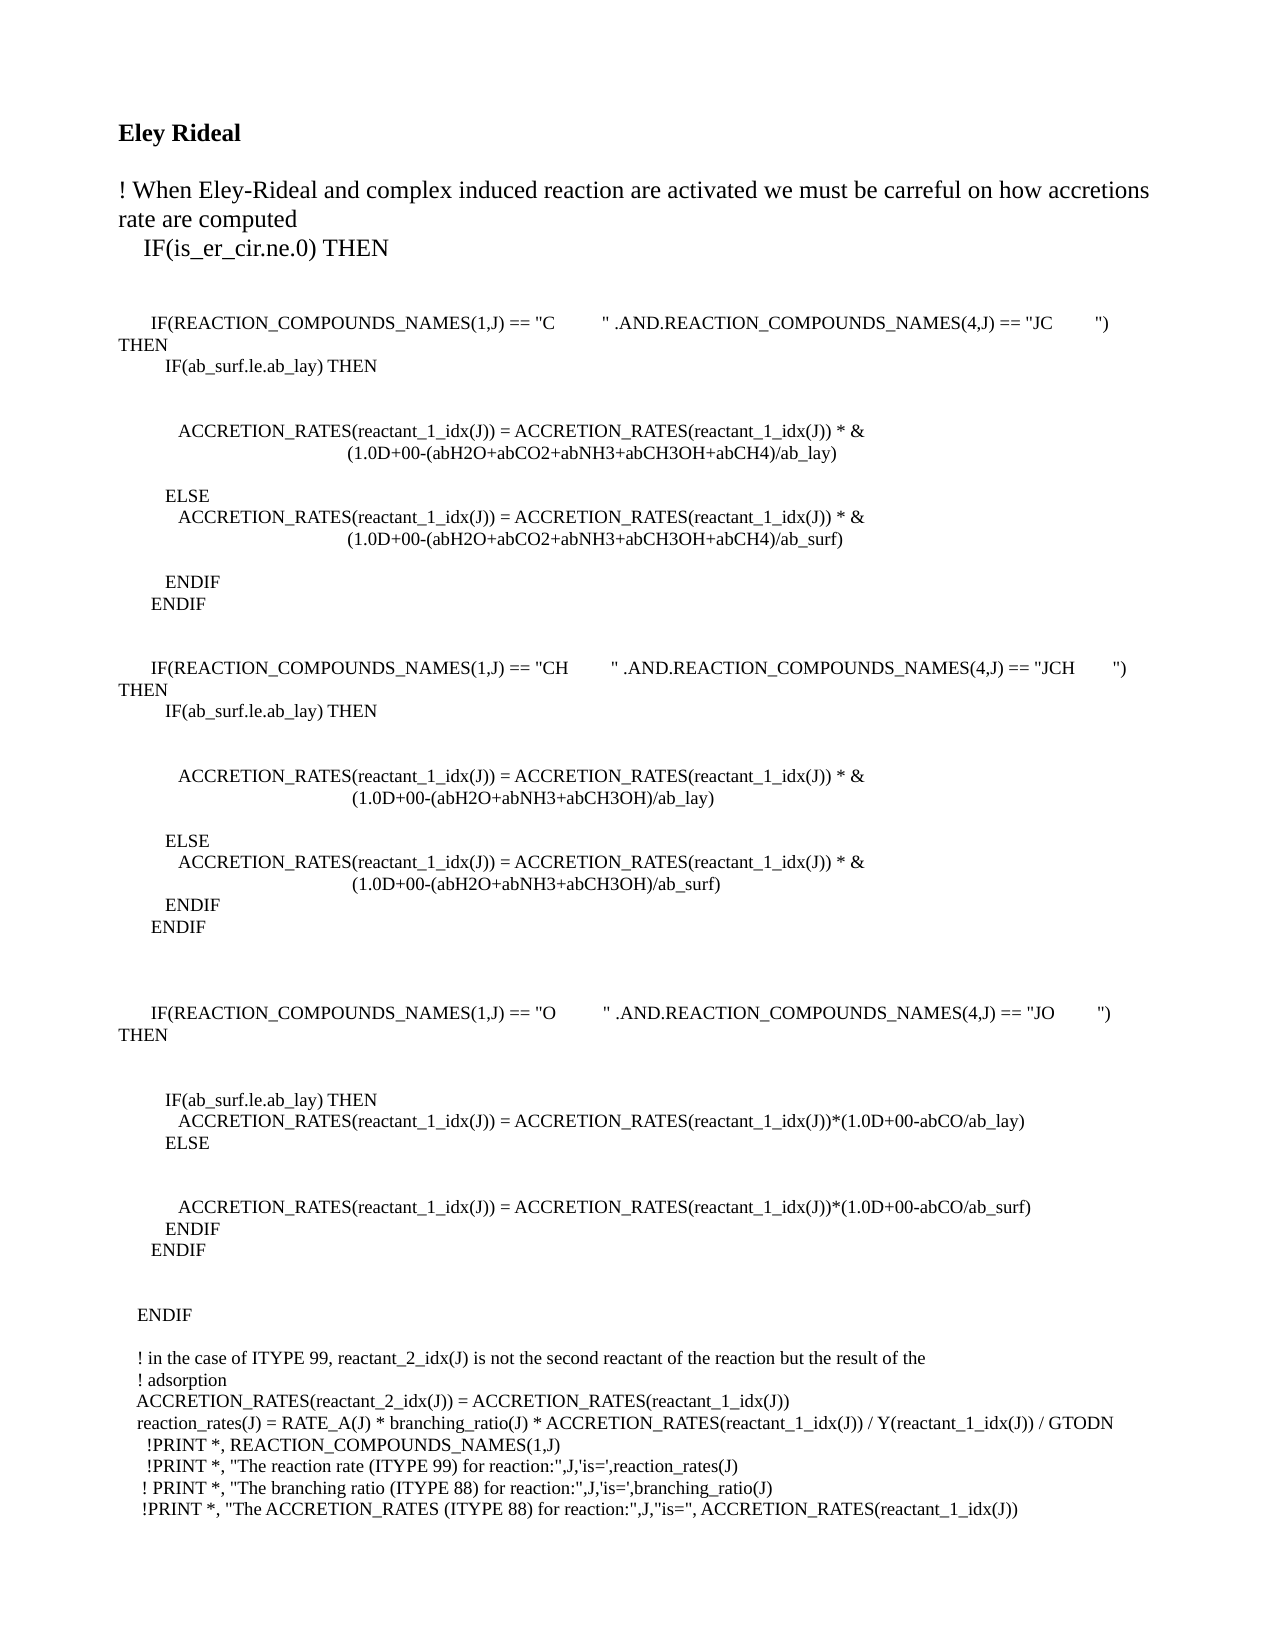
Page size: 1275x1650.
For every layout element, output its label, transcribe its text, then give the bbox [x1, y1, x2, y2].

text IF(REACTION_COMPOUNDS_NAMES(1,J) == "O " .AND.REACTION_COMPOUNDS_NAMES(4,J) == "JO ") THEN [118, 1002, 1157, 1045]
text ENDIF [118, 1304, 1157, 1326]
text ENDIF [118, 894, 1157, 916]
text ELSE [118, 485, 1157, 506]
text ! adsorption [118, 1369, 1157, 1390]
text ACCRETION_RATES(reactant_1_idx(J)) = ACCRETION_RATES(reactant_1_idx(J)) * & [118, 506, 1157, 528]
text ELSE [118, 1132, 1157, 1153]
text ENDIF [118, 592, 1157, 614]
text ENDIF [118, 916, 1157, 937]
text (1.0D+00-(abH2O+abNH3+abCH3OH)/ab_lay) [118, 787, 1157, 808]
text (1.0D+00-(abH2O+abCO2+abNH3+abCH3OH+abCH4)/ab_lay) [118, 442, 1157, 463]
text ACCRETION_RATES(reactant_1_idx(J)) = ACCRETION_RATES(reactant_1_idx(J)) * & [118, 851, 1157, 873]
text ENDIF [118, 1218, 1157, 1239]
text IF(ab_surf.le.ab_lay) THEN [118, 700, 1157, 722]
text ELSE [118, 830, 1157, 851]
text ACCRETION_RATES(reactant_2_idx(J)) = ACCRETION_RATES(reactant_1_idx(J)) [118, 1390, 1157, 1412]
text ENDIF [118, 571, 1157, 592]
text ! in the case of ITYPE 99, reactant_2_idx(J) is not the second reactant of the reaction but the result of the [118, 1347, 1157, 1369]
text IF(REACTION_COMPOUNDS_NAMES(1,J) == "CH " .AND.REACTION_COMPOUNDS_NAMES(4,J) == "JCH ") THEN [118, 657, 1157, 700]
text ACCRETION_RATES(reactant_1_idx(J)) = ACCRETION_RATES(reactant_1_idx(J)) * & [118, 420, 1157, 442]
text ACCRETION_RATES(reactant_1_idx(J)) = ACCRETION_RATES(reactant_1_idx(J)) * & [118, 765, 1157, 787]
text IF(REACTION_COMPOUNDS_NAMES(1,J) == "C " .AND.REACTION_COMPOUNDS_NAMES(4,J) == "JC ") THEN [118, 312, 1157, 355]
text ! PRINT *, "The branching ratio (ITYPE 88) for reaction:",J,'is=',branching_ratio(J) [118, 1477, 1157, 1498]
text ACCRETION_RATES(reactant_1_idx(J)) = ACCRETION_RATES(reactant_1_idx(J))*(1.0D+00-abCO/ab_surf) [118, 1196, 1157, 1218]
text !PRINT *, "The reaction rate (ITYPE 99) for reaction:",J,'is=',reaction_rates(J) [118, 1455, 1157, 1477]
text IF(is_er_cir.ne.0) THEN [118, 233, 1157, 262]
text Eley Rideal [118, 118, 1157, 147]
text IF(ab_surf.le.ab_lay) THEN [118, 355, 1157, 377]
text ENDIF [118, 1239, 1157, 1261]
text !PRINT *, "The ACCRETION_RATES (ITYPE 88) for reaction:",J,"is=", ACCRETION_RATES(reactant_1_idx(J)) [118, 1498, 1157, 1520]
text !PRINT *, REACTION_COMPOUNDS_NAMES(1,J) [118, 1433, 1157, 1455]
text (1.0D+00-(abH2O+abCO2+abNH3+abCH3OH+abCH4)/ab_surf) [118, 528, 1157, 549]
text reaction_rates(J) = RATE_A(J) * branching_ratio(J) * ACCRETION_RATES(reactant_1_idx(J)) / Y(reactant_1_idx(J)) / GTODN [118, 1412, 1157, 1433]
text ACCRETION_RATES(reactant_1_idx(J)) = ACCRETION_RATES(reactant_1_idx(J))*(1.0D+00-abCO/ab_lay) [118, 1110, 1157, 1132]
text ! When Eley-Rideal and complex induced reaction are activated we must be carreful on how accretions rate are computed [118, 176, 1157, 233]
text (1.0D+00-(abH2O+abNH3+abCH3OH)/ab_surf) [118, 873, 1157, 894]
text IF(ab_surf.le.ab_lay) THEN [118, 1088, 1157, 1110]
